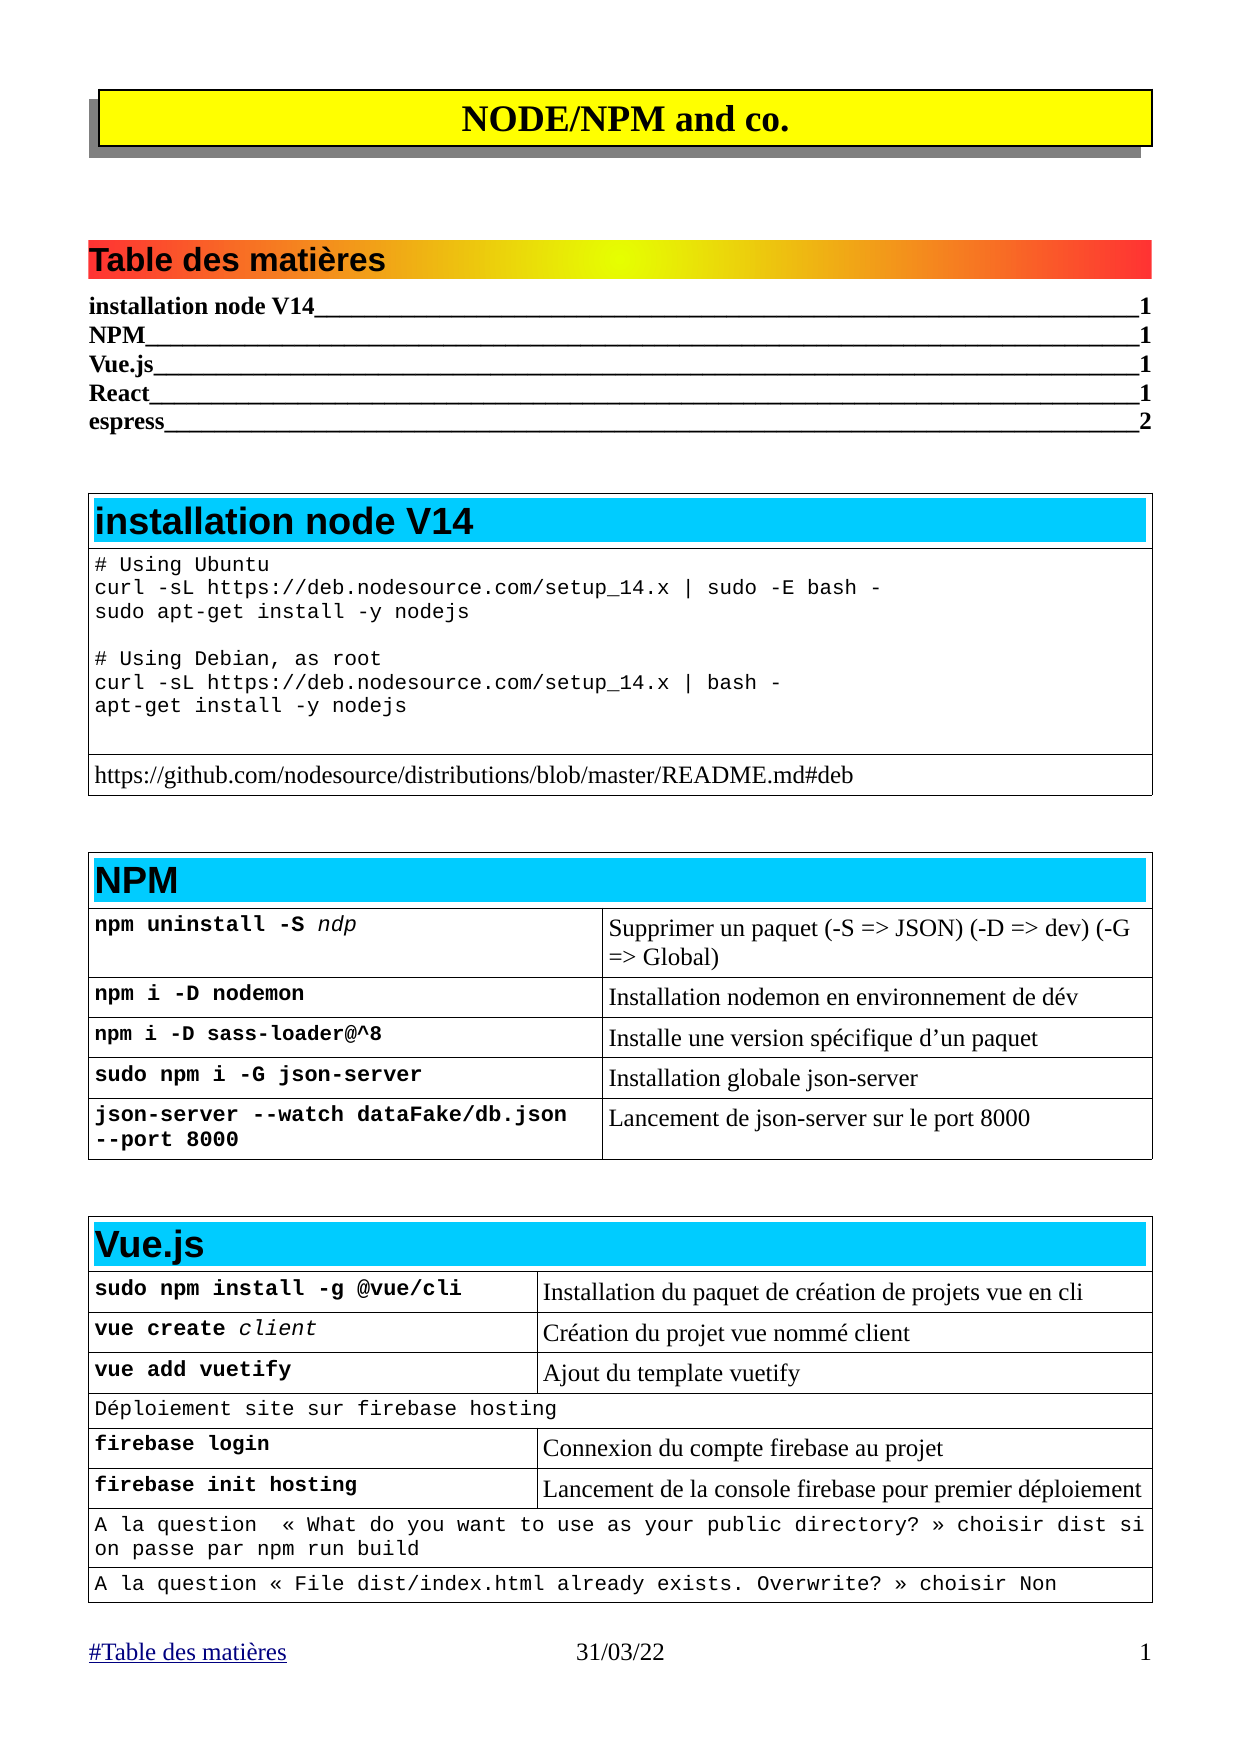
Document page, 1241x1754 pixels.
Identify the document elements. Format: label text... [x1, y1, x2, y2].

text NPM 1 [88, 320, 1152, 349]
table_cell firebase login [89, 1429, 537, 1468]
table_cell Supprimer un paquet (-S => JSON) (-D => dev) (-G => Global) [603, 909, 1152, 977]
table_header installation node V14 [89, 494, 1152, 548]
text React 1 [88, 378, 1152, 406]
table_cell vue create client [89, 1313, 537, 1352]
table_cell Lancement de la console firebase pour premier déploiement [538, 1469, 1152, 1508]
table_cell npm i -D nodemon [89, 978, 602, 1017]
table_cell Déploiement site sur firebase hosting [89, 1394, 1152, 1428]
table_cell sudo npm i -G json-server [89, 1058, 602, 1097]
table_cell https://github.com/nodesource/distributions/blob/master/README.md#deb [89, 755, 1152, 795]
table_cell Lancement de json-server sur le port 8000 [603, 1099, 1152, 1159]
subtitle Table des matières [88, 240, 113, 279]
table_cell npm uninstall -S ndp [89, 909, 602, 977]
subtitle Table des matières [1127, 240, 1152, 279]
table_cell # Using Ubuntu curl -sL https://deb.nodesource.com/setup_14.x | sudo -E bash - sudo apt-get install -y nodejs # Using Debian, as root curl -sL https://deb.nodesource.com/setup_14.x | bash - apt-get install -y nodejs [89, 549, 1152, 754]
table_header NODE/NPM and co. [100, 91, 1151, 145]
table_cell vue add vuetify [89, 1353, 537, 1392]
table_cell npm i -D sass-loader@^8 [89, 1018, 602, 1057]
table_cell sudo npm install -g @vue/cli [89, 1272, 537, 1312]
table_cell A la question « File dist/index.html already exists. Overwrite? » choisir Non [89, 1568, 1152, 1602]
table_header NPM [89, 853, 1152, 907]
table_cell json-server --watch dataFake/db.json --port 8000 [89, 1099, 602, 1159]
text espress 2 [88, 406, 1152, 435]
table_cell Ajout du template vuetify [538, 1353, 1152, 1392]
text installation node V14 1 [88, 291, 1152, 320]
table_cell Création du projet vue nommé client [538, 1313, 1152, 1352]
table_cell firebase init hosting [89, 1469, 537, 1508]
table_cell Installation du paquet de création de projets vue en cli [538, 1272, 1152, 1312]
table_cell Installation globale json-server [603, 1058, 1152, 1097]
table_cell Installation nodemon en environnement de dév [603, 978, 1152, 1017]
table_cell A la question « What do you want to use as your public directory? » choisir dist si on passe par npm run build [89, 1509, 1152, 1567]
subtitle Table des matières [157, 240, 1083, 279]
table_cell Connexion du compte firebase au projet [538, 1429, 1152, 1468]
text Vue.js 1 [88, 349, 1152, 378]
table_cell Installe une version spécifique d’un paquet [603, 1018, 1152, 1057]
table_header Vue.js [89, 1217, 1152, 1271]
